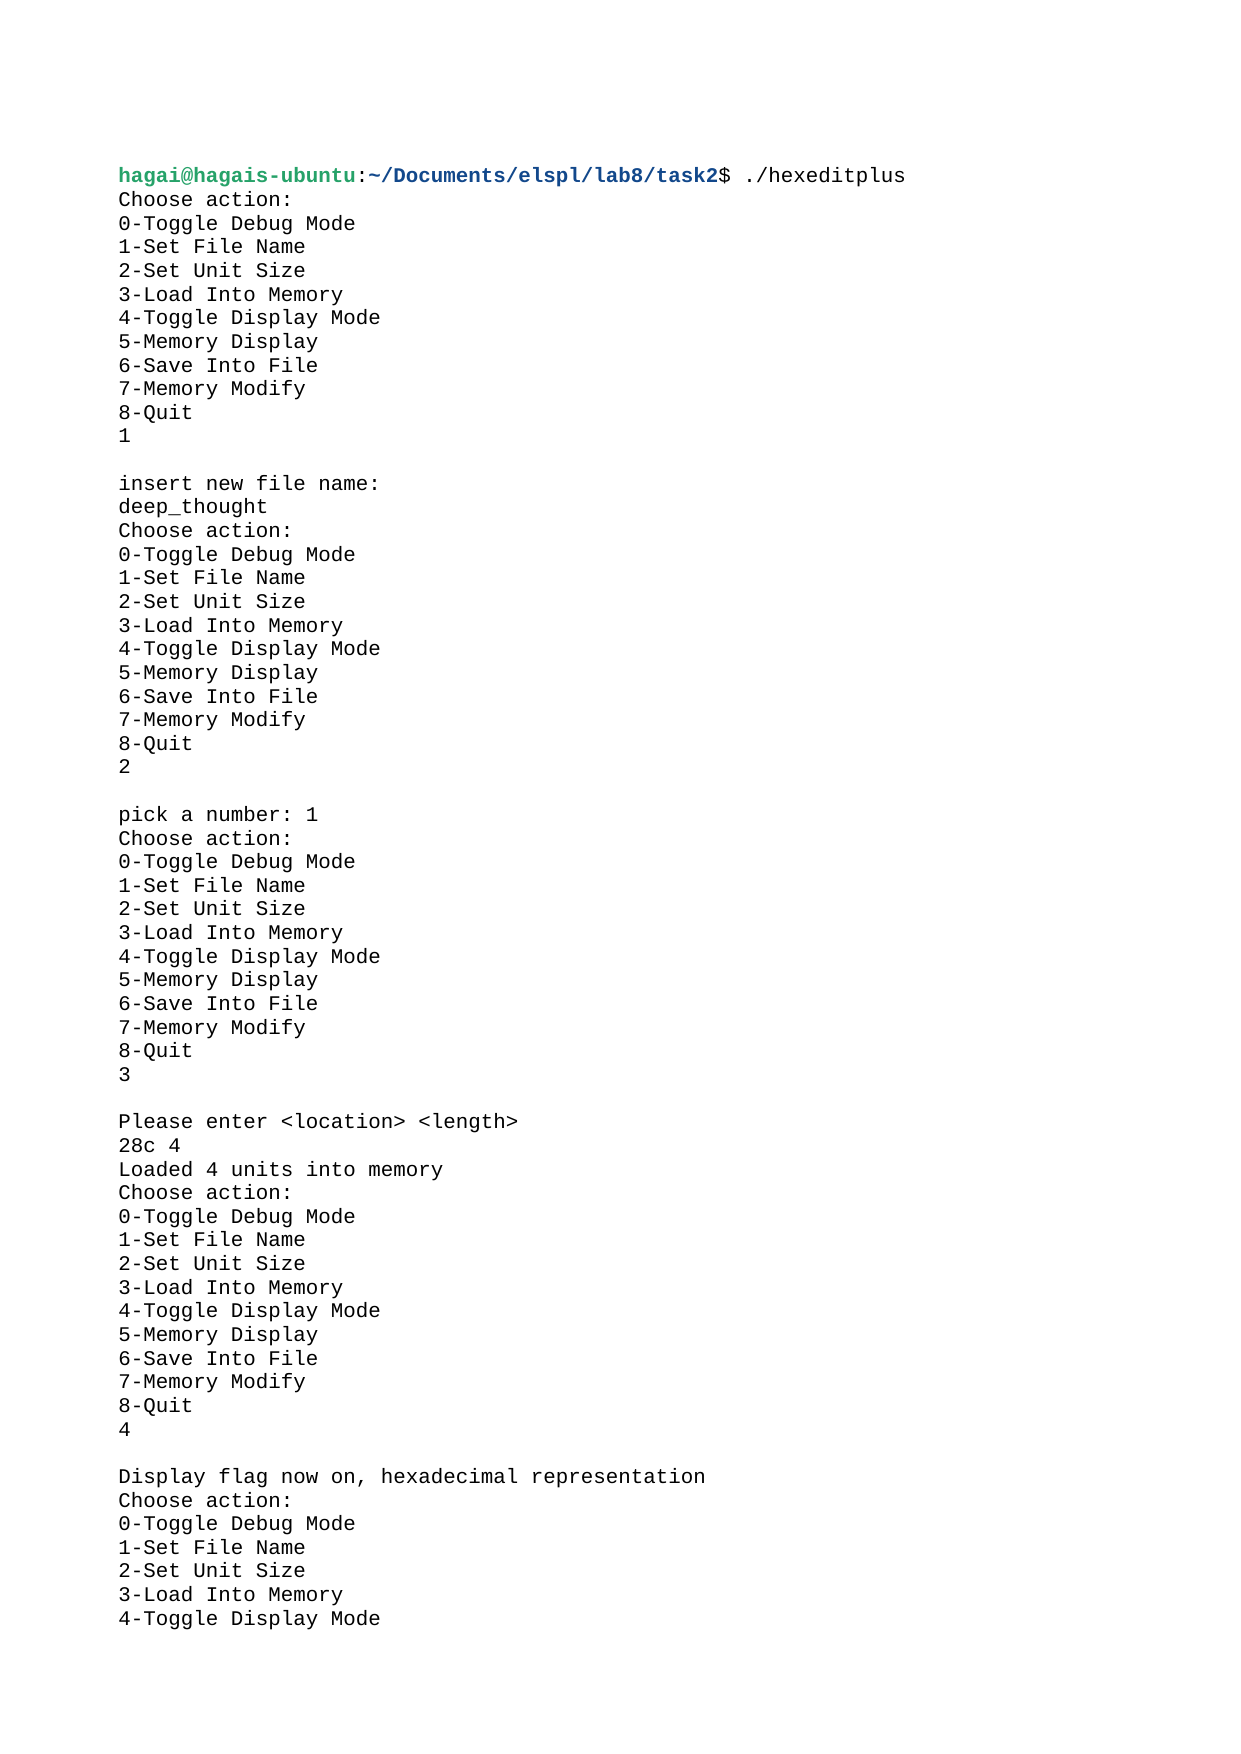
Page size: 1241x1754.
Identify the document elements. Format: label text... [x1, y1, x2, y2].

text 1-Set File Name [118, 236, 1122, 260]
text 28c 4 [118, 1135, 1122, 1158]
text 0-Toggle Debug Mode [118, 1206, 1122, 1229]
text 3-Load Into Memory [118, 1584, 1122, 1608]
text 7-Memory Modify [118, 1017, 1122, 1040]
text 5-Memory Display [118, 331, 1122, 354]
text 4-Toggle Display Mode [118, 638, 1122, 662]
text 7-Memory Modify [118, 709, 1122, 733]
text 6-Save Into File [118, 1348, 1122, 1371]
text Choose action: [118, 1182, 1122, 1206]
text 8-Quit [118, 402, 1122, 426]
text 1-Set File Name [118, 1537, 1122, 1561]
text 7-Memory Modify [118, 1371, 1122, 1395]
text Loaded 4 units into memory [118, 1158, 1122, 1182]
text 2-Set Unit Size [118, 1561, 1122, 1584]
text 0-Toggle Debug Mode [118, 544, 1122, 567]
text Choose action: [118, 520, 1122, 544]
text 5-Memory Display [118, 969, 1122, 993]
text 2-Set Unit Size [118, 591, 1122, 615]
text 2-Set Unit Size [118, 260, 1122, 284]
text 2-Set Unit Size [118, 1253, 1122, 1277]
text 3-Load Into Memory [118, 1277, 1122, 1300]
text 4-Toggle Display Mode [118, 1300, 1122, 1324]
text 3-Load Into Memory [118, 922, 1122, 946]
text 7-Memory Modify [118, 378, 1122, 402]
text Choose action: [118, 827, 1122, 851]
text 4 [118, 1419, 1122, 1442]
text 8-Quit [118, 1395, 1122, 1419]
text 0-Toggle Debug Mode [118, 851, 1122, 875]
text 4-Toggle Display Mode [118, 946, 1122, 969]
text pick a number: 1 [118, 804, 1122, 827]
text 8-Quit [118, 733, 1122, 757]
text 1-Set File Name [118, 567, 1122, 591]
text 0-Toggle Debug Mode [118, 213, 1122, 236]
text 6-Save Into File [118, 354, 1122, 378]
text 0-Toggle Debug Mode [118, 1513, 1122, 1537]
text 3-Load Into Memory [118, 284, 1122, 307]
text 6-Save Into File [118, 993, 1122, 1017]
text 4-Toggle Display Mode [118, 307, 1122, 331]
text 1-Set File Name [118, 875, 1122, 898]
text 2-Set Unit Size [118, 898, 1122, 922]
text 2 [118, 757, 1122, 780]
text 5-Memory Display [118, 662, 1122, 686]
text 4-Toggle Display Mode [118, 1608, 1122, 1631]
text 3-Load Into Memory [118, 615, 1122, 638]
text Display flag now on, hexadecimal representation [118, 1466, 1122, 1489]
text Choose action: [118, 189, 1122, 213]
text deep_thought [118, 496, 1122, 520]
text Choose action: [118, 1489, 1122, 1513]
text hagai@hagais-ubuntu:~/Documents/elspl/lab8/task2$ ./hexeditplus [118, 165, 1122, 189]
text 1 [118, 426, 1122, 449]
text 3 [118, 1064, 1122, 1088]
text 1-Set File Name [118, 1229, 1122, 1253]
text 6-Save Into File [118, 686, 1122, 709]
text 5-Memory Display [118, 1324, 1122, 1348]
text 8-Quit [118, 1040, 1122, 1064]
text insert new file name: [118, 473, 1122, 496]
text Please enter <location> <length> [118, 1111, 1122, 1135]
